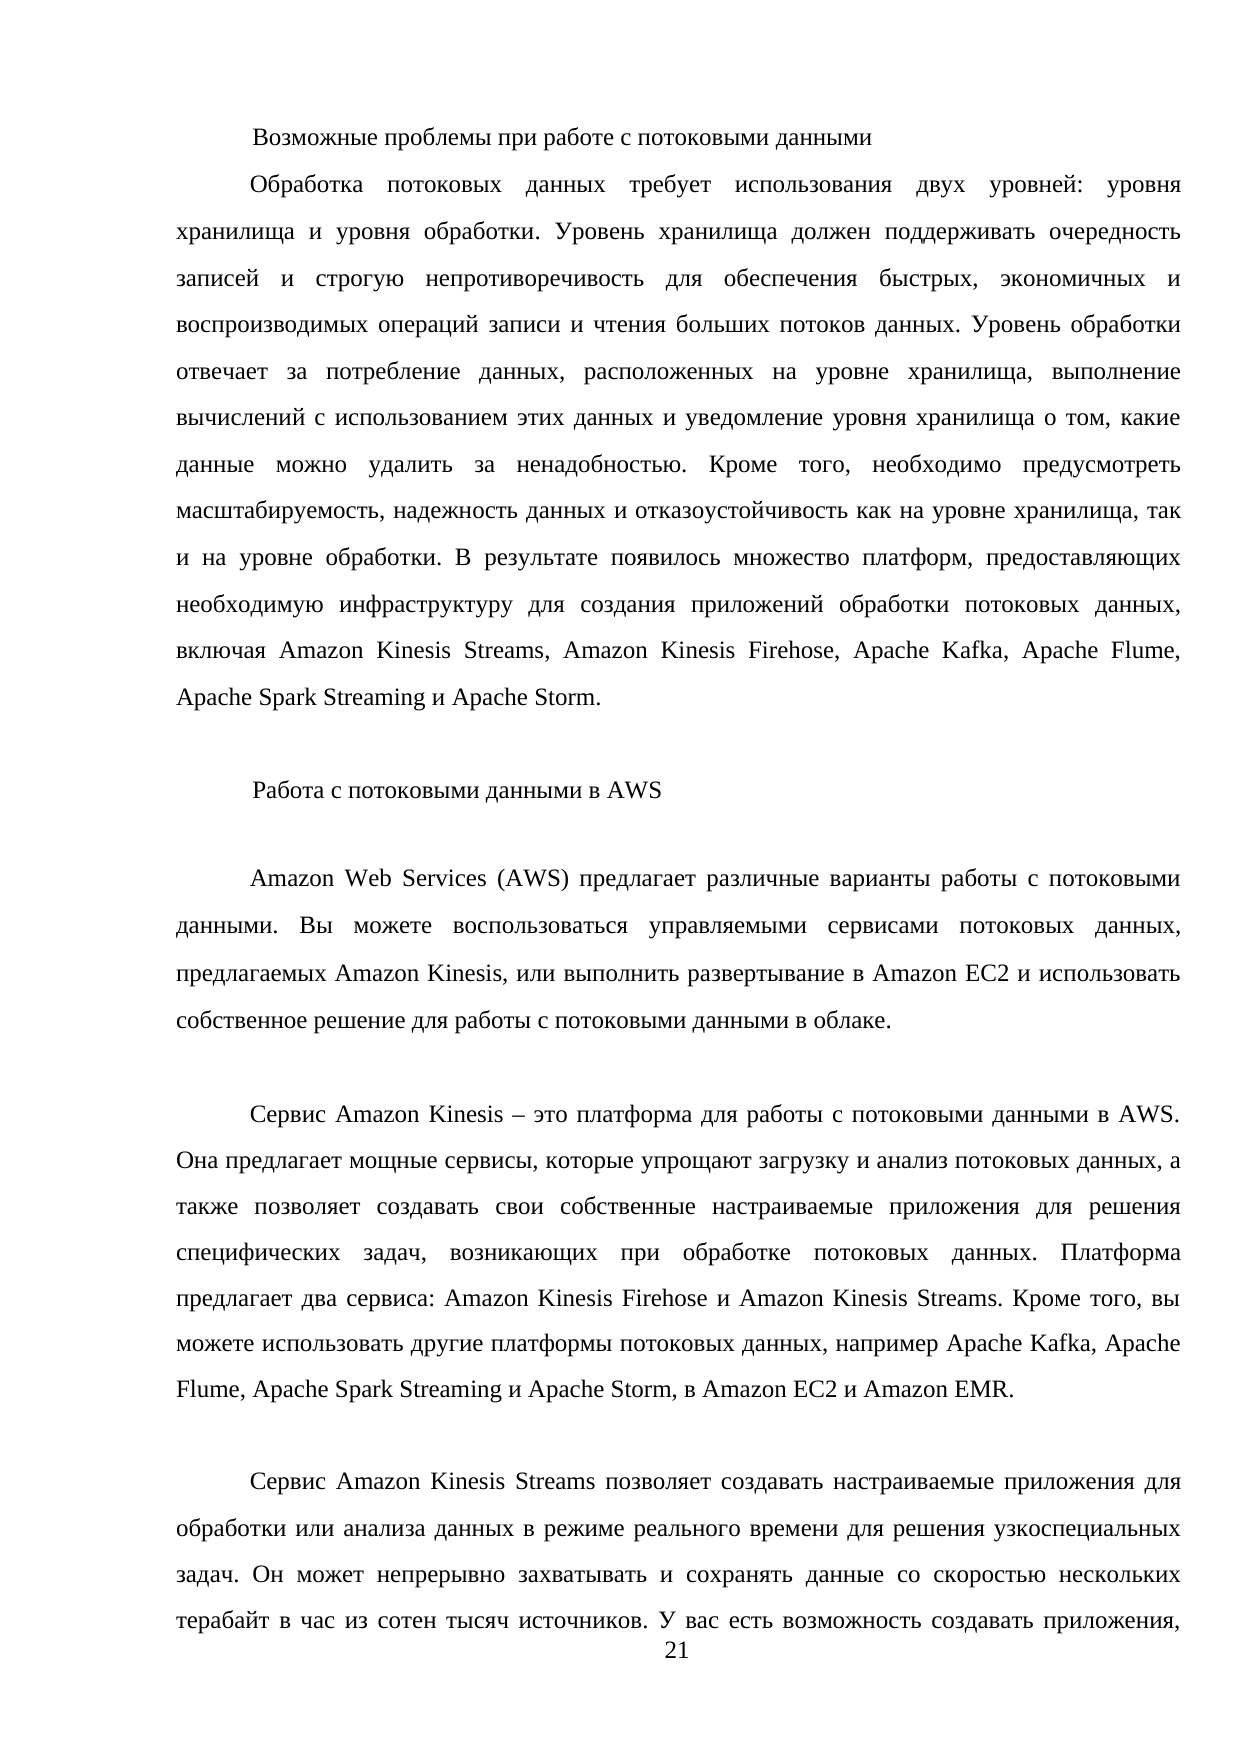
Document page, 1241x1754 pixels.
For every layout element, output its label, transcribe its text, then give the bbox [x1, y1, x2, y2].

text Amazon Web Services (AWS) предлагает различные варианты работы с потоковыми данными. Вы можете воспользоваться управляемыми сервисами потоковых данных, предлагаемых Amazon Kinesis, или выполнить развертывание в Amazon EC2 и использовать собственное решение для работы с потоковыми данными в облаке. [176, 863, 1182, 1034]
text Возможные проблемы при работе с потоковыми данными [252, 122, 1182, 151]
text Сервис Amazon Kinesis – это платформа для работы с потоковыми данными в AWS. Она предлагает мощные сервисы, которые упрощают загрузку и анализ потоковых данных, а также позволяет создавать свои собственные настраиваемые приложения для решения специфических задач, возникающих при обработке потоковых данных. Платформа предлагает два сервиса: Amazon Kinesis Firehose и Amazon Kinesis Streams. Кроме того, вы можете использовать другие платформы потоковых данных, например Apache Kafka, Apache Flume, Apache Spark Streaming и Apache Storm, в Amazon EC2 и Amazon EMR. [176, 1099, 1182, 1403]
text Сервис Amazon Kinesis Streams позволяет создавать настраиваемые приложения для обработки или анализа данных в режиме реального времени для решения узкоспециальных задач. Он может непрерывно захватывать и сохранять данные со скоростью нескольких терабайт в час из сотен тысяч источников. У вас есть возможность создавать приложения, [176, 1466, 1182, 1634]
text Обработка потоковых данных требует использования двух уровней: уровня хранилища и уровня обработки. Уровень хранилища должен поддерживать очередность записей и строгую непротиворечивость для обеспечения быстрых, экономичных и воспроизводимых операций записи и чтения больших потоков данных. Уровень обработки отвечает за потребление данных, расположенных на уровне хранилища, выполнение вычислений с использованием этих данных и уведомление уровня хранилища о том, какие данные можно удалить за ненадобностью. Кроме того, необходимо предусмотреть масштабируемость, надежность данных и отказоустойчивость как на уровне хранилища, так и на уровне обработки. В результате появилось множество платформ, предоставляющих необходимую инфраструктуру для создания приложений обработки потоковых данных, включая Amazon Kinesis Streams, Amazon Kinesis Firehose, Apache Kafka, Apache Flume, Apache Spark Streaming и Apache Storm. [176, 169, 1182, 711]
text Работа с потоковыми данными в AWS [252, 775, 1182, 804]
